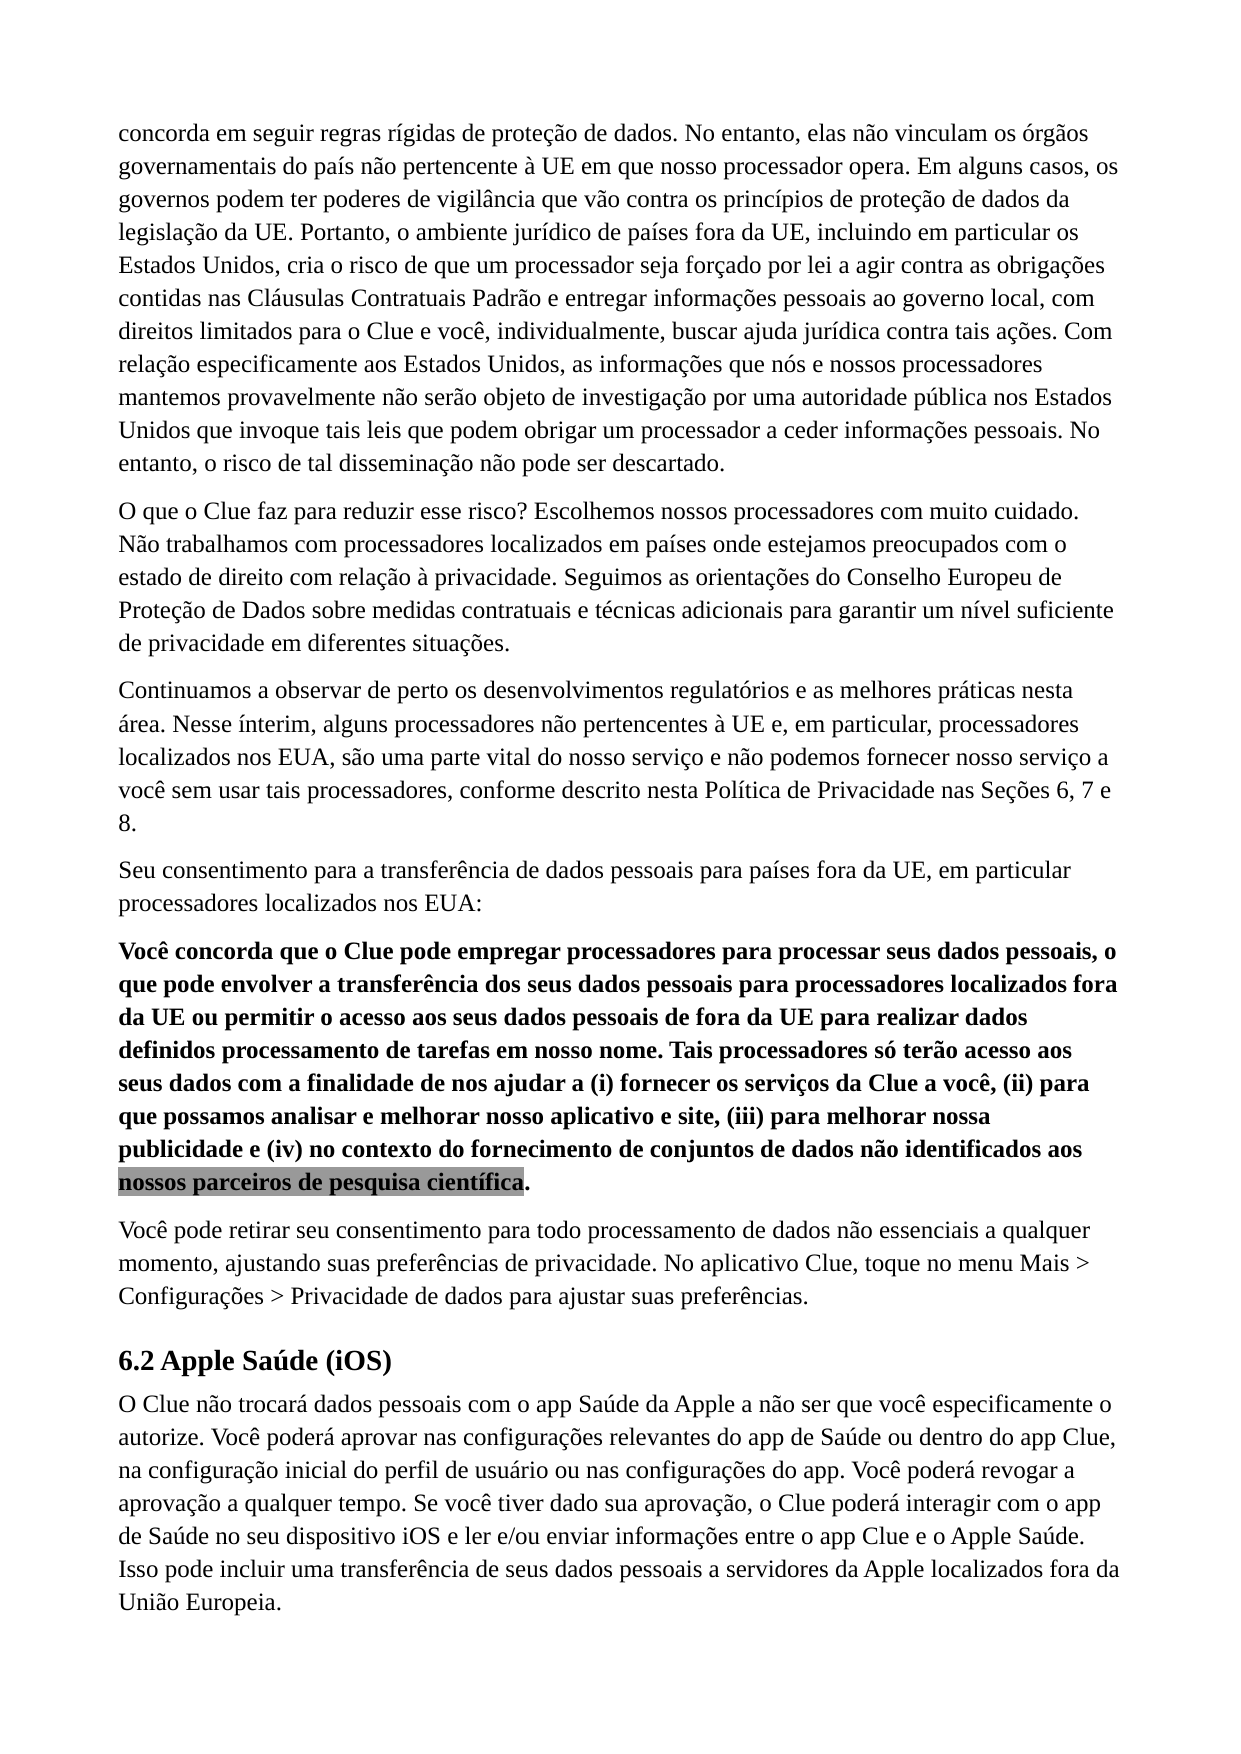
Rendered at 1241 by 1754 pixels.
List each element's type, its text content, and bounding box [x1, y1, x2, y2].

subtitle 6.2 Apple Saúde (iOS) [118, 1343, 1122, 1376]
text Você pode retirar seu consentimento para todo processamento de dados não essenciais a qualquer momento, ajustando suas preferências de privacidade. No aplicativo Clue, toque no menu Mais > Configurações > Privacidade de dados para ajustar suas preferências. [118, 1215, 1122, 1309]
text concorda em seguir regras rígidas de proteção de dados. No entanto, elas não vinculam os órgãos governamentais do país não pertencente à UE em que nosso processador opera. Em alguns casos, os governos podem ter poderes de vigilância que vão contra os princípios de proteção de dados da legislação da UE. Portanto, o ambiente jurídico de países fora da UE, incluindo em particular os Estados Unidos, cria o risco de que um processador seja forçado por lei a agir contra as obrigações contidas nas Cláusulas Contratuais Padrão e entregar informações pessoais ao governo local, com direitos limitados para o Clue e você, individualmente, buscar ajuda jurídica contra tais ações. Com relação especificamente aos Estados Unidos, as informações que nós e nossos processadores mantemos provavelmente não serão objeto de investigação por uma autoridade pública nos Estados Unidos que invoque tais leis que podem obrigar um processador a ceder informações pessoais. No entanto, o risco de tal disseminação não pode ser descartado. [118, 118, 1122, 477]
text O que o Clue faz para reduzir esse risco? Escolhemos nossos processadores com muito cuidado. Não trabalhamos com processadores localizados em países onde estejamos preocupados com o estado de direito com relação à privacidade. Seguimos as orientações do Conselho Europeu de Proteção de Dados sobre medidas contratuais e técnicas adicionais para garantir um nível suficiente de privacidade em diferentes situações. [118, 496, 1122, 657]
text Continuamos a observar de perto os desenvolvimentos regulatórios e as melhores práticas nesta área. Nesse ínterim, alguns processadores não pertencentes à UE e, em particular, processadores localizados nos EUA, são uma parte vital do nosso serviço e não podemos fornecer nosso serviço a você sem usar tais processadores, conforme descrito nesta Política de Privacidade nas Seções 6, 7 e 8. [118, 676, 1122, 836]
text Você concorda que o Clue pode empregar processadores para processar seus dados pessoais, o que pode envolver a transferência dos seus dados pessoais para processadores localizados fora da UE ou permitir o acesso aos seus dados pessoais de fora da UE para realizar dados definidos processamento de tarefas em nosso nome. Tais processadores só terão acesso aos seus dados com a finalidade de nos ajudar a (i) fornecer os serviços da Clue a você, (ii) para que possamos analisar e melhorar nosso aplicativo e site, (iii) para melhorar nossa publicidade e (iv) no contexto do fornecimento de conjuntos de dados não identificados aos nossos parceiros de pesquisa científica. [118, 936, 1122, 1196]
text Seu consentimento para a transferência de dados pessoais para países fora da UE, em particular processadores localizados nos EUA: [118, 855, 1122, 917]
text O Clue não trocará dados pessoais com o app Saúde da Apple a não ser que você especificamente o autorize. Você poderá aprovar nas configurações relevantes do app de Saúde ou dentro do app Clue, na configuração inicial do perfil de usuário ou nas configurações do app. Você poderá revogar a aprovação a qualquer tempo. Se você tiver dado sua aprovação, o Clue poderá interagir com o app de Saúde no seu dispositivo iOS e ler e/ou enviar informações entre o app Clue e o Apple Saúde. Isso pode incluir uma transferência de seus dados pessoais a servidores da Apple localizados fora da União Europeia. [118, 1389, 1122, 1616]
